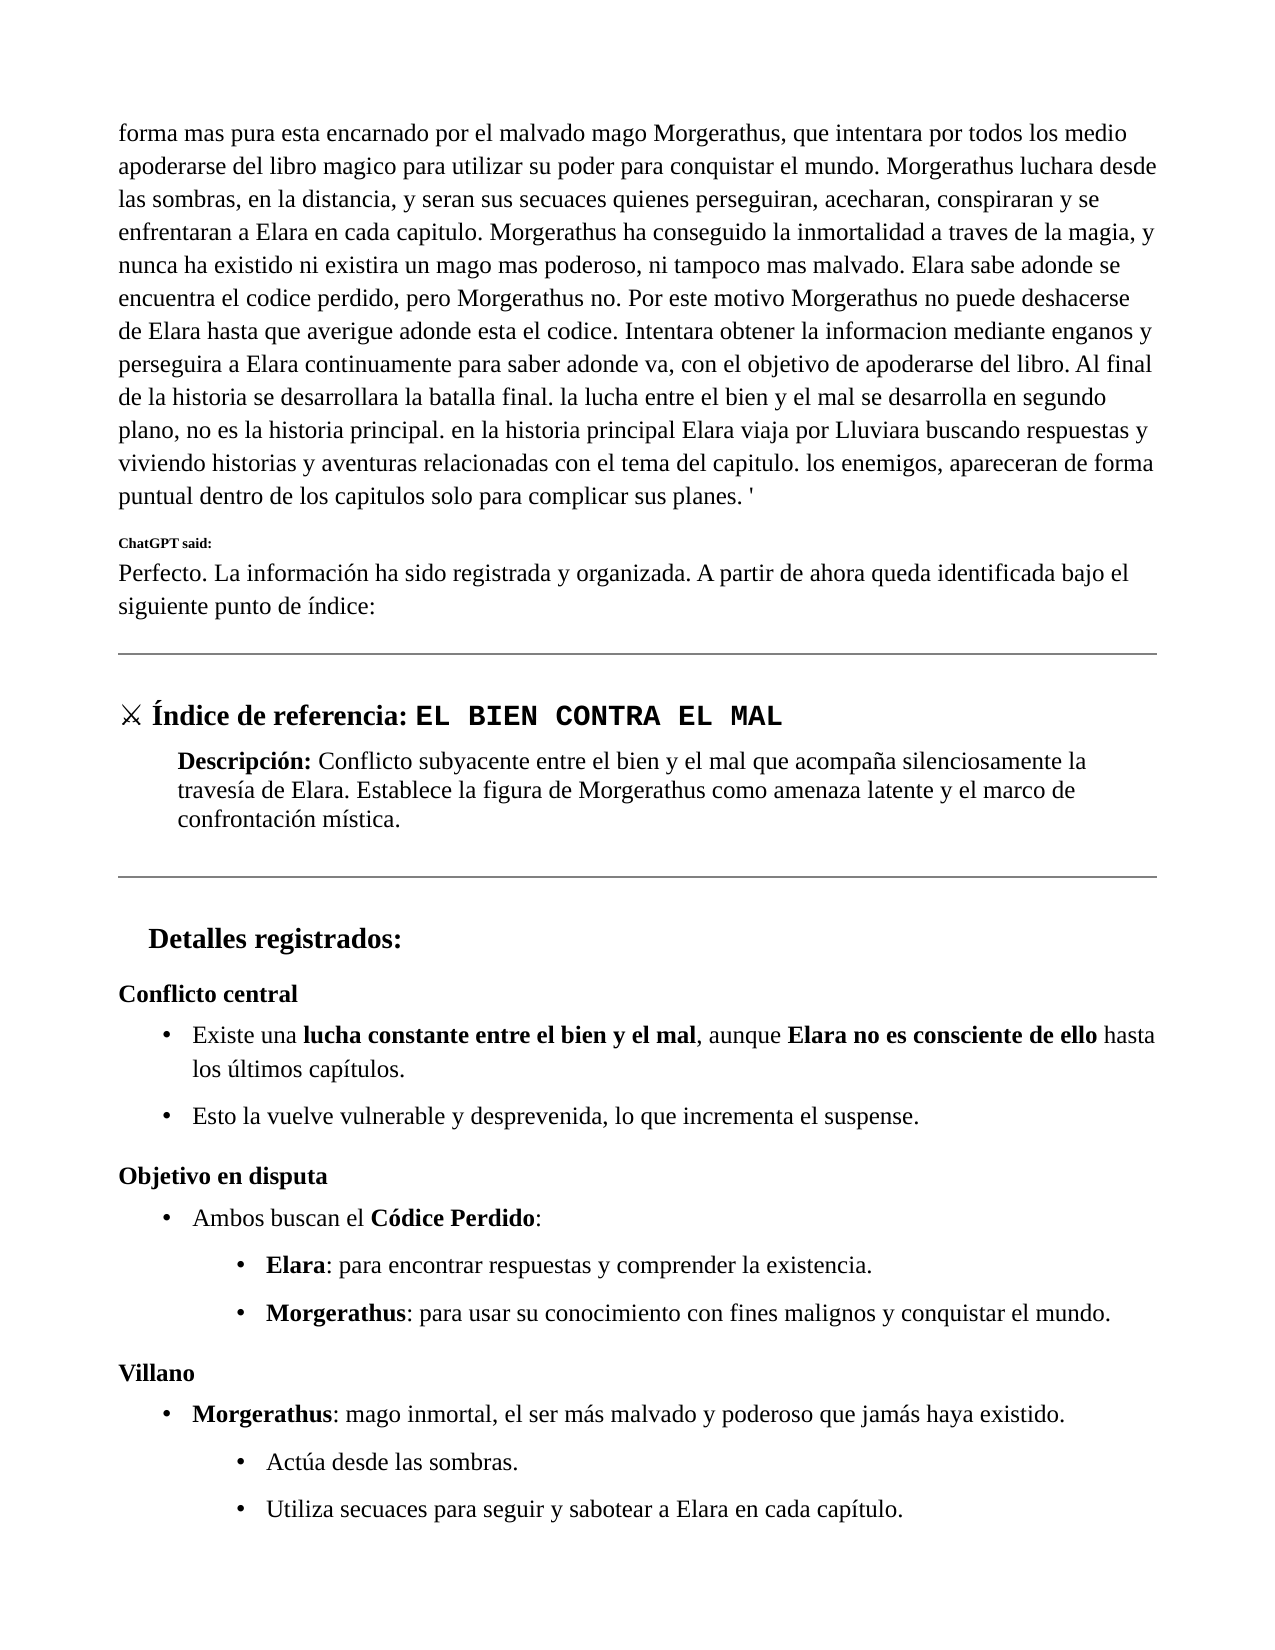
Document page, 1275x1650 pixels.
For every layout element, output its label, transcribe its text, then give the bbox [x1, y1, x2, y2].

subtitle Objetivo en disputa [118, 1161, 1157, 1190]
text forma mas pura esta encarnado por el malvado mago Morgerathus, que intentara por todos los medio apoderarse del libro magico para utilizar su poder para conquistar el mundo. Morgerathus luchara desde las sombras, en la distancia, y seran sus secuaces quienes perseguiran, acecharan, conspiraran y se enfrentaran a Elara en cada capitulo. Morgerathus ha conseguido la inmortalidad a traves de la magia, y nunca ha existido ni existira un mago mas poderoso, ni tampoco mas malvado. Elara sabe adonde se encuentra el codice perdido, pero Morgerathus no. Por este motivo Morgerathus no puede deshacerse de Elara hasta que averigue adonde esta el codice. Intentara obtener la informacion mediante enganos y perseguira a Elara continuamente para saber adonde va, con el objetivo de apoderarse del libro. Al final de la historia se desarrollara la batalla final. la lucha entre el bien y el mal se desarrolla en segundo plano, no es la historia principal. en la historia principal Elara viaja por Lluviara buscando respuestas y viviendo historias y aventuras relacionadas con el tema del capitulo. los enemigos, apareceran de forma puntual dentro de los capitulos solo para complicar sus planes. ' [118, 118, 1157, 510]
list Elara: para encontrar respuestas y comprender la existencia. [236, 1250, 1157, 1279]
list Esto la vuelve vulnerable y desprevenida, lo que incrementa el suspense. [162, 1101, 1157, 1130]
subtitle 🔹 Detalles registrados: [118, 921, 1157, 954]
text Descripción: Conflicto subyacente entre el bien y el mal que acompaña silenciosamente la travesía de Elara. Establece la figura de Morgerathus como amenaza latente y el marco de confrontación mística. [177, 746, 1098, 832]
list Existe una lucha constante entre el bien y el mal, aunque Elara no es consciente de ello hasta los últimos capítulos. [162, 1021, 1157, 1082]
subtitle Villano [118, 1358, 1157, 1387]
list Utiliza secuaces para seguir y sabotear a Elara en cada capítulo. [236, 1494, 1157, 1523]
text Perfecto. La información ha sido registrada y organizada. A partir de ahora queda identificada bajo el siguiente punto de índice: [118, 558, 1157, 620]
subtitle ChatGPT said: [118, 535, 1157, 552]
list Ambos buscan el Códice Perdido: [162, 1203, 1157, 1231]
subtitle Conflicto central [118, 979, 1157, 1008]
subtitle ⚔️ Índice de referencia: EL BIEN CONTRA EL MAL [118, 698, 1157, 734]
list Actúa desde las sombras. [236, 1447, 1157, 1476]
list Morgerathus: mago inmortal, el ser más malvado y poderoso que jamás haya existido. [162, 1399, 1157, 1428]
list Morgerathus: para usar su conocimiento con fines malignos y conquistar el mundo. [236, 1298, 1157, 1327]
